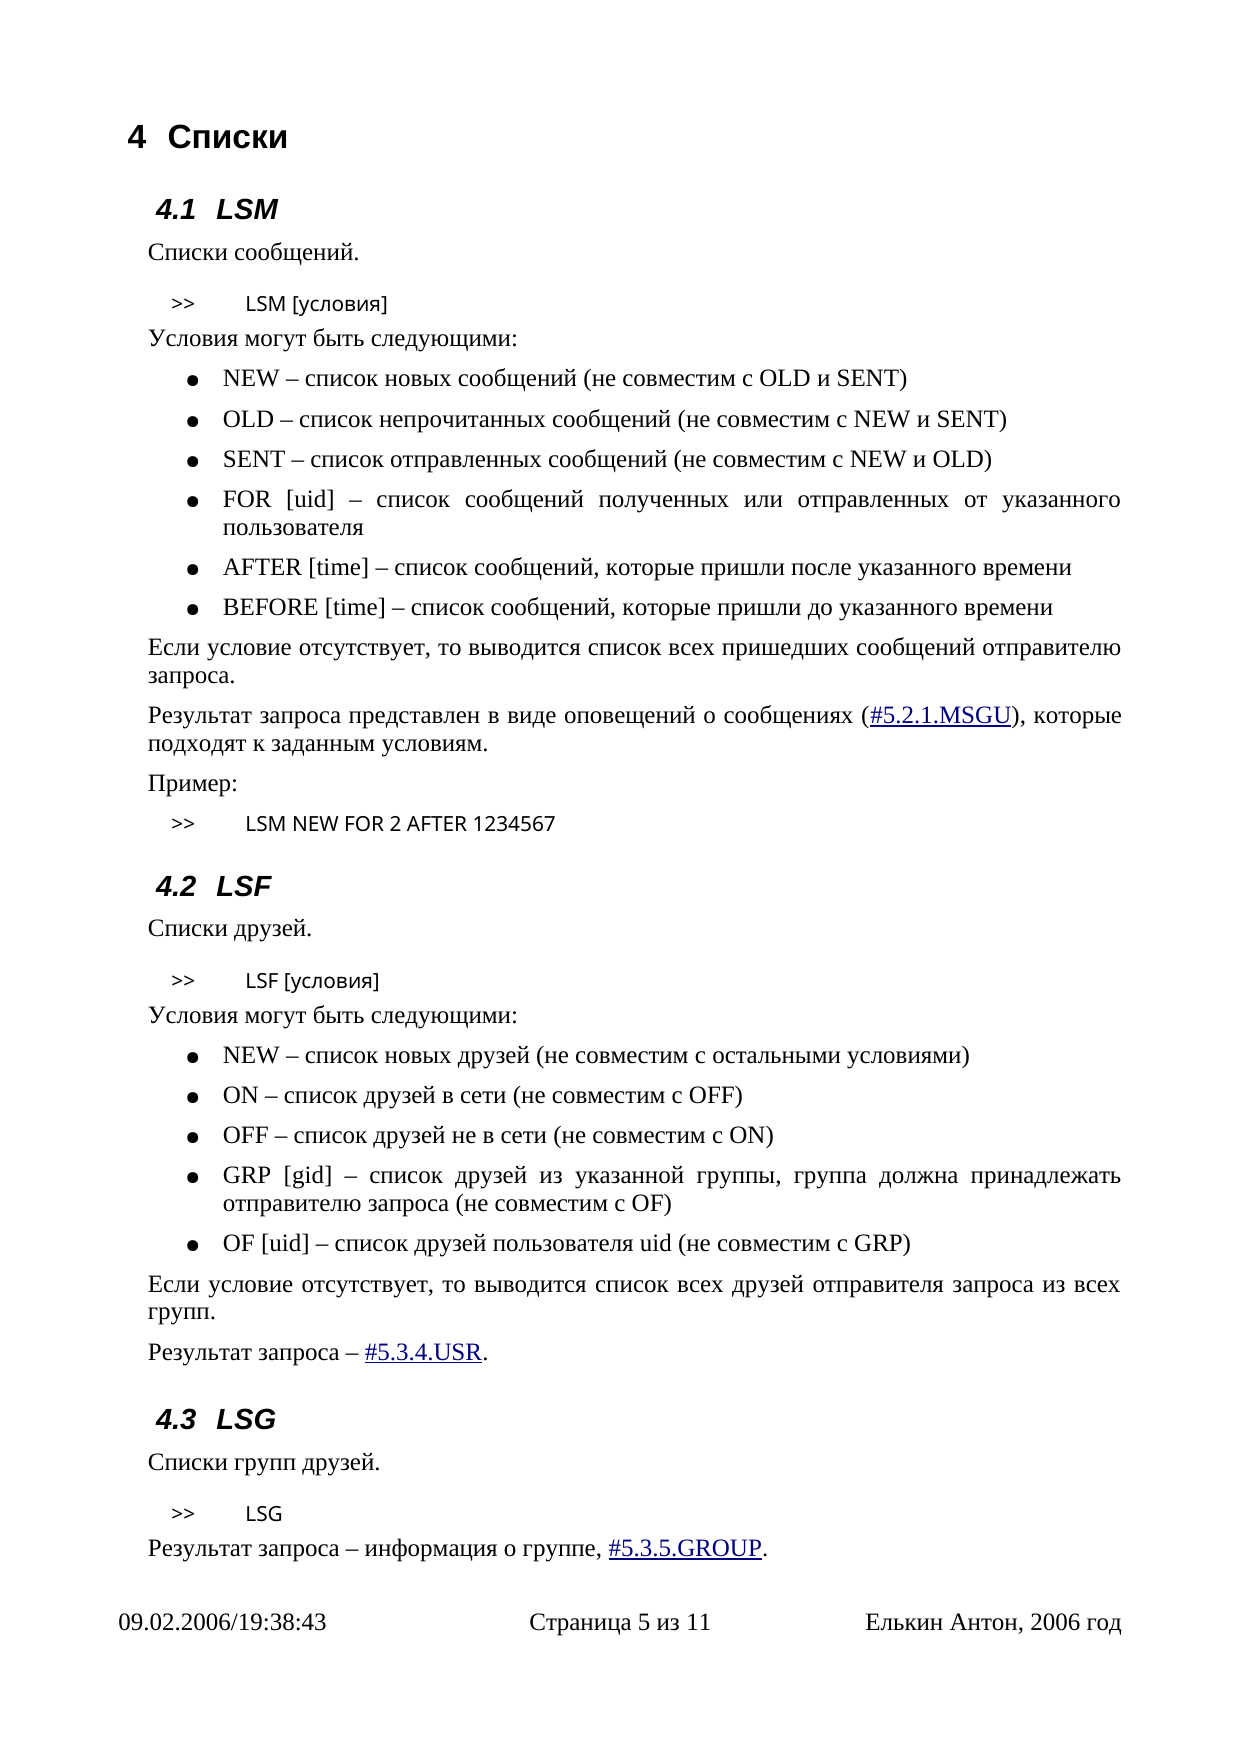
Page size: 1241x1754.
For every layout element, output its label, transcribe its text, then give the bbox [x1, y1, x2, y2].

list BEFORE [time] – список сообщений, которые пришли до указанного времени [185, 593, 1122, 621]
list NEW – список новых друзей (не совместим с остальными условиями) [185, 1041, 1122, 1069]
text Результат запроса – #5.3.4.USR. [148, 1338, 1122, 1365]
text Результат запроса представлен в виде оповещений о сообщениях (#5.2.1.MSGU), которые подходят к заданным условиям. [148, 701, 1122, 757]
list SENT – список отправленных сообщений (не совместим с NEW и OLD) [185, 445, 1122, 473]
subtitle LSM [148, 193, 1122, 226]
text >> LSG [171, 1499, 1122, 1528]
text Если условие отсутствует, то выводится список всех пришедших сообщений отправителю запроса. [148, 633, 1122, 689]
text Списки друзей. [148, 914, 1122, 942]
list NEW – список новых сообщений (не совместим с OLD и SENT) [185, 364, 1122, 392]
list OF [uid] – список друзей пользователя uid (не совместим с GRP) [185, 1229, 1122, 1257]
subtitle LSF [148, 869, 1122, 902]
list GRP [gid] – список друзей из указанной группы, группа должна принадлежать отправителю запроса (не совместим с OF) [185, 1162, 1122, 1217]
text Если условие отсутствует, то выводится список всех друзей отправителя запроса из всех групп. [148, 1270, 1122, 1325]
text Результат запроса – информация о группе, #5.3.5.GROUP. [148, 1534, 1122, 1562]
list FOR [uid] – список сообщений полученных или отправленных от указанного пользователя [185, 485, 1122, 541]
text Списки сообщений. [148, 238, 1122, 266]
text Списки групп друзей. [148, 1448, 1122, 1476]
text >> LSF [условия] [171, 966, 1122, 994]
list ON – список друзей в сети (не совместим с OFF) [185, 1081, 1122, 1109]
text >> LSM NEW FOR 2 AFTER 1234567 [171, 809, 1122, 838]
subtitle Списки [118, 118, 1122, 156]
text Условия могут быть следующими: [148, 1001, 1122, 1028]
text >> LSM [условия] [171, 289, 1122, 318]
text Пример: [148, 769, 1122, 797]
list AFTER [time] – список сообщений, которые пришли после указанного времени [185, 553, 1122, 581]
text Условия могут быть следующими: [148, 324, 1122, 352]
list OFF – список друзей не в сети (не совместим с ON) [185, 1121, 1122, 1149]
subtitle LSG [148, 1403, 1122, 1436]
list OLD – список непрочитанных сообщений (не совместим с NEW и SENT) [185, 405, 1122, 432]
